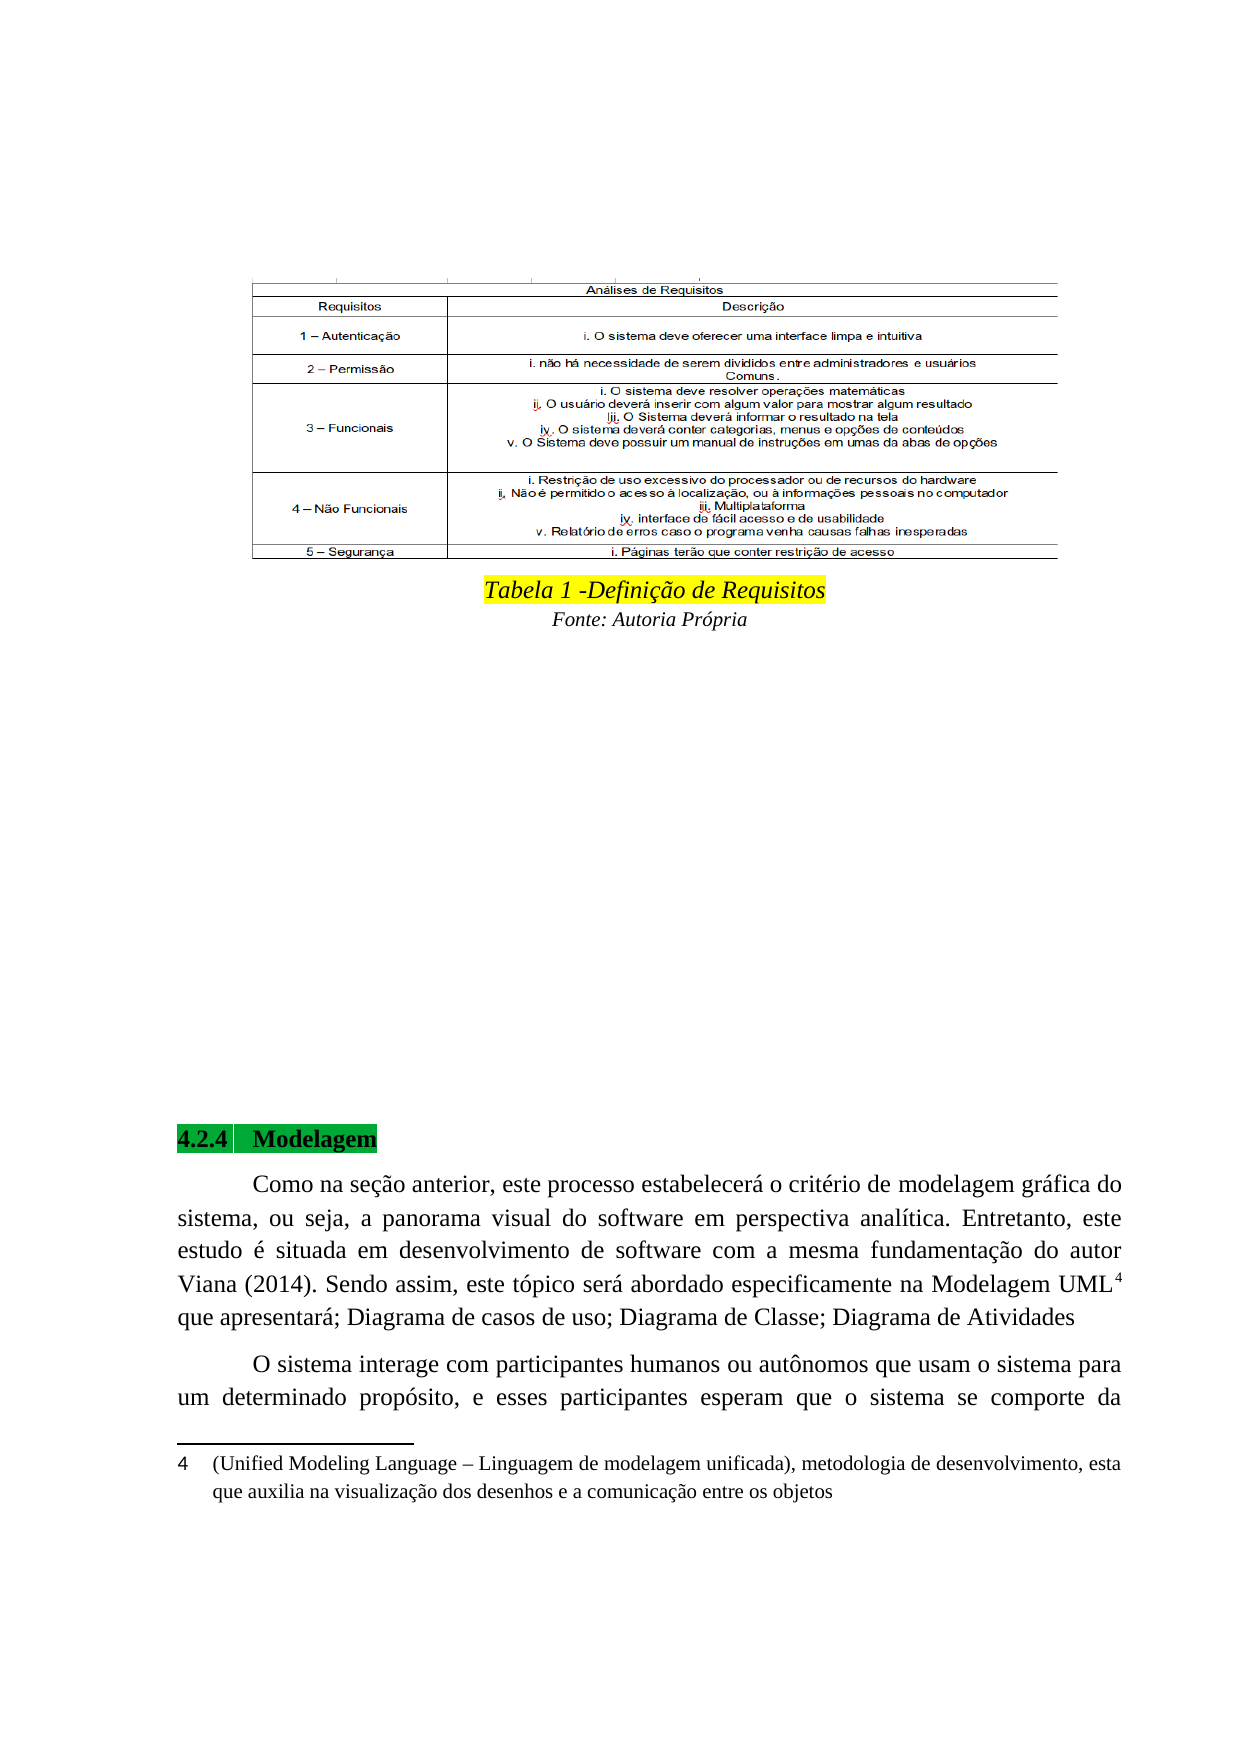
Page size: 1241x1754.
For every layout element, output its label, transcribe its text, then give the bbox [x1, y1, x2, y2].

text Fonte: Autoria Própria [177, 259, 1122, 631]
text Como na seção anterior, este processo estabelecerá o critério de modelagem gráfica do sistema, ou seja, a panorama visual do software em perspectiva analítica. Entretanto, este estudo é situada em desenvolvimento de software com a mesma fundamentação do autor Viana (2014). Sendo assim, este tópico será abordado especificamente na Modelagem UML que apresentará; Diagrama de casos de uso; Diagrama de Classe; Diagrama de Atividades [177, 1169, 1122, 1330]
text O sistema interage com participantes humanos ou autônomos que usam o sistema para um determinado propósito, e esses participantes esperam que o sistema se comporte da [177, 1349, 1122, 1411]
picture [251, 278, 1058, 559]
text (Unified Modeling Language – Linguagem de modelagem unificada), metodologia de desenvolvimento, esta que auxilia na visualização dos desenhos e a comunicação entre os objetos [177, 1451, 1122, 1503]
subtitle 4.2.4 Modelagem [177, 1124, 1122, 1153]
text Tabela 1 -Definição de Requisitos [252, 559, 1058, 604]
